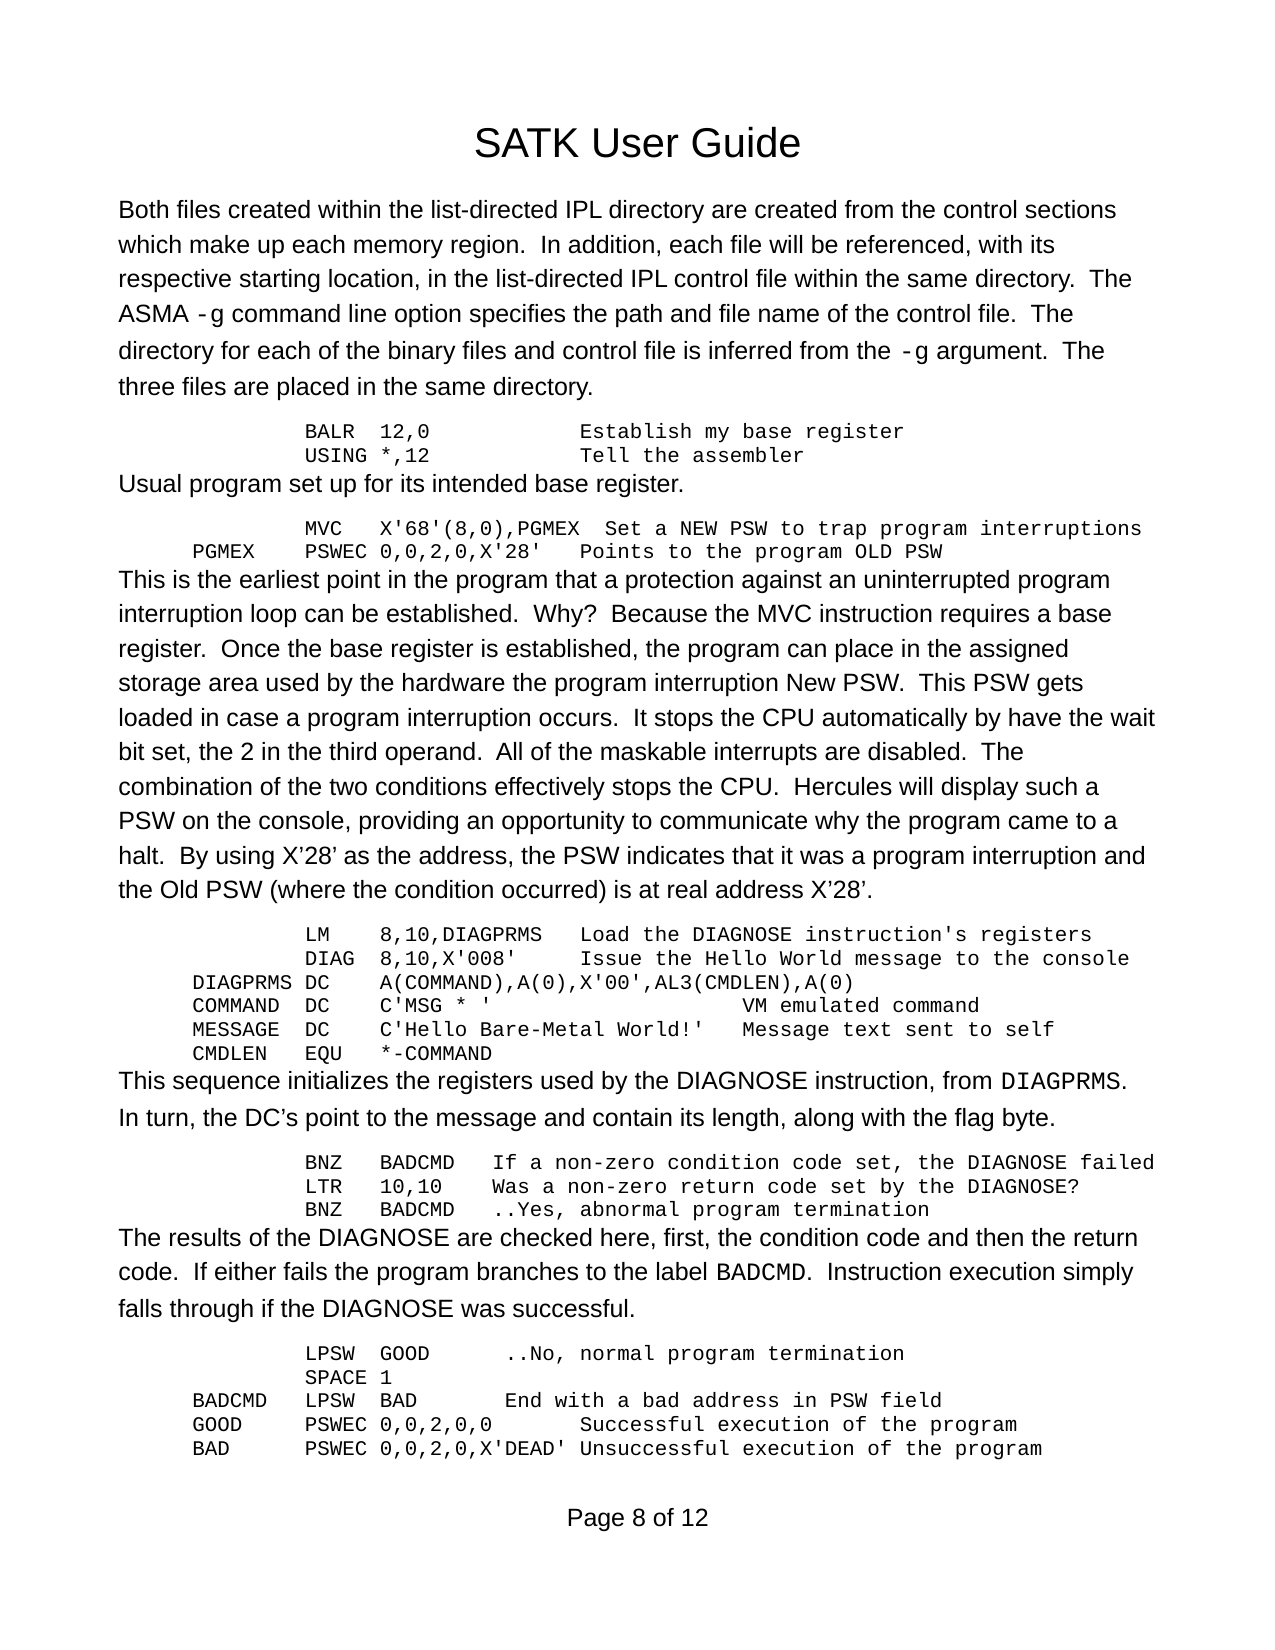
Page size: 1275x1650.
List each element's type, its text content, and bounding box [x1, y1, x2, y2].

text Both files created within the list-directed IPL directory are created from the control sections which make up each memory region. In addition, each file will be referenced, with its respective starting location, in the list-directed IPL control file within the same directory. The ASMA -g command line option specifies the path and file name of the control file. The directory for each of the binary files and control file is inferred from the -g argument. The three files are placed in the same directory. [118, 196, 1157, 401]
text COMMAND DC C'MSG * ' VM emulated command [192, 995, 1157, 1019]
text MESSAGE DC C'Hello Bare-Metal World!' Message text sent to self [192, 1019, 1157, 1043]
text DIAG 8,10,X'008' Issue the Hello World message to the console [192, 948, 1157, 972]
text LM 8,10,DIAGPRMS Load the DIAGNOSE instruction's registers [192, 924, 1157, 948]
text GOOD PSWEC 0,0,2,0,0 Successful execution of the program [192, 1414, 1157, 1438]
text The results of the DIAGNOSE are checked here, first, the condition code and then the return code. If either fails the program branches to the label BADCMD. Instruction execution simply falls through if the DIAGNOSE was successful. [118, 1223, 1157, 1323]
text This sequence initializes the registers used by the DIAGNOSE instruction, from DIAGPRMS. In turn, the DC’s point to the message and contain its length, along with the flag byte. [118, 1066, 1157, 1132]
text BNZ BADCMD ..Yes, abnormal program termination [192, 1199, 1157, 1223]
text LPSW GOOD ..No, normal program termination [192, 1343, 1157, 1367]
text PGMEX PSWEC 0,0,2,0,X'28' Points to the program OLD PSW [192, 541, 1157, 565]
text BALR 12,0 Establish my base register [192, 421, 1157, 445]
text This is the earliest point in the program that a protection against an uninterrupted program interruption loop can be established. Why? Because the MVC instruction requires a base register. Once the base register is established, the program can place in the assigned storage area used by the hardware the program interruption New PSW. This PSW gets loaded in case a program interruption occurs. It stops the CPU automatically by have the wait bit set, the 2 in the third operand. All of the maskable interrupts are disabled. The combination of the two conditions effectively stops the CPU. Hercules will display such a PSW on the console, providing an opportunity to communicate why the program came to a halt. By using X’28’ as the address, the PSW indicates that it was a program interruption and the Old PSW (where the condition occurred) is at real address X’28’. [118, 565, 1157, 904]
text LTR 10,10 Was a non-zero return code set by the DIAGNOSE? [192, 1176, 1157, 1199]
text Usual program set up for its intended base register. [118, 469, 1157, 497]
text MVC X'68'(8,0),PGMEX Set a NEW PSW to trap program interruptions [192, 518, 1157, 541]
text BADCMD LPSW BAD End with a bad address in PSW field [192, 1390, 1157, 1414]
text USING *,12 Tell the assembler [192, 445, 1157, 469]
text SPACE 1 [192, 1367, 1157, 1390]
text BNZ BADCMD If a non-zero condition code set, the DIAGNOSE failed [192, 1152, 1157, 1176]
text DIAGPRMS DC A(COMMAND),A(0),X'00',AL3(CMDLEN),A(0) [192, 972, 1157, 995]
text CMDLEN EQU *-COMMAND [192, 1043, 1157, 1066]
text BAD PSWEC 0,0,2,0,X'DEAD' Unsuccessful execution of the program [192, 1438, 1157, 1461]
